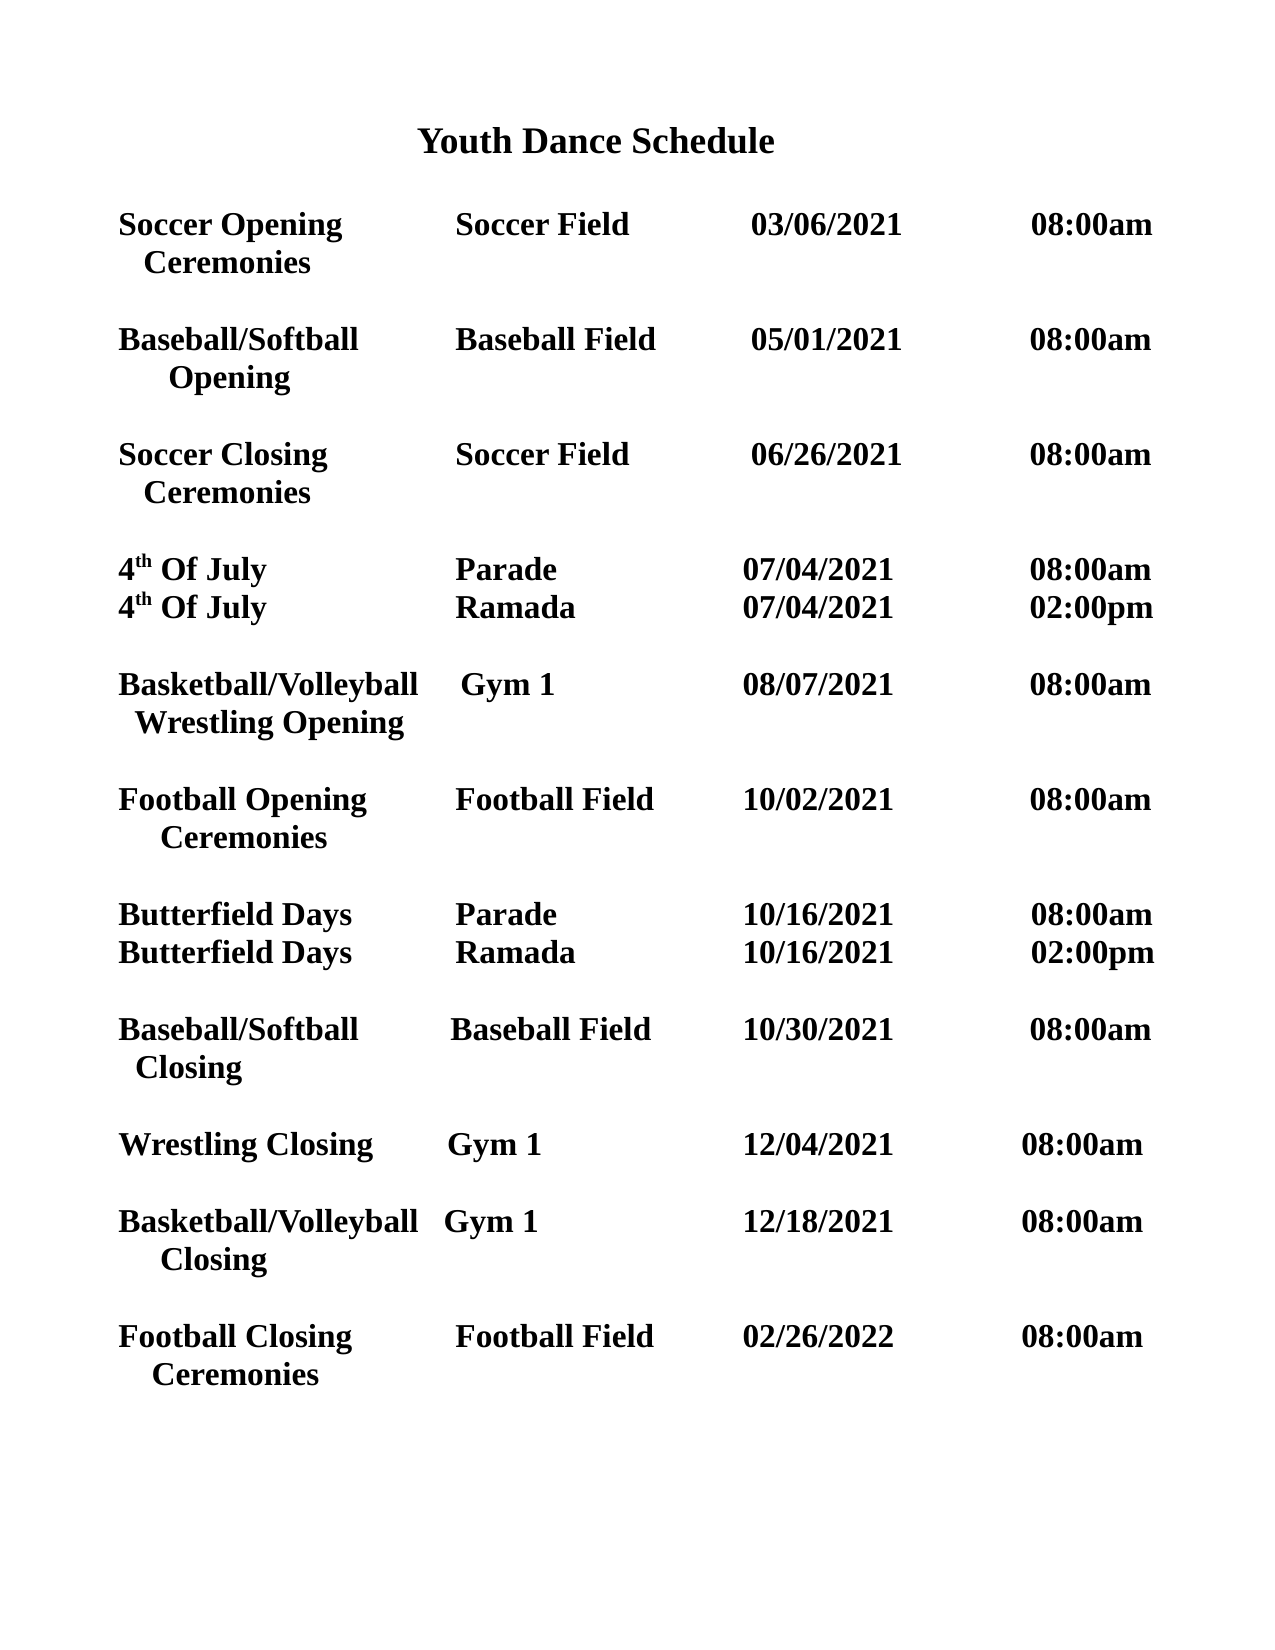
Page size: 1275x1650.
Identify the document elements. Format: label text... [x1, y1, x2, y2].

text Butterfield Days Ramada 10/16/2021 02:00pm [118, 933, 1157, 971]
text Youth Dance Schedule [118, 118, 1157, 161]
text Baseball/Softball Baseball Field 10/30/2021 08:00am [118, 1009, 1157, 1048]
text Opening [118, 358, 1157, 396]
text Closing [118, 1048, 1157, 1086]
text Basketball/Volleyball Gym 1 08/07/2021 08:00am [118, 664, 1157, 703]
text 4th Of July Parade 07/04/2021 08:00am [118, 549, 1157, 588]
text 4th Of July Ramada 07/04/2021 02:00pm [118, 588, 1157, 626]
text Butterfield Days Parade 10/16/2021 08:00am [118, 894, 1157, 933]
text Ceremonies [118, 473, 1157, 511]
text Ceremonies [118, 818, 1157, 856]
text Ceremonies [118, 1354, 1157, 1393]
text Baseball/Softball Baseball Field 05/01/2021 08:00am [118, 319, 1157, 358]
text Wrestling Closing Gym 1 12/04/2021 08:00am [118, 1124, 1157, 1163]
text Basketball/Volleyball Gym 1 12/18/2021 08:00am [118, 1201, 1157, 1239]
text Football Opening Football Field 10/02/2021 08:00am [118, 779, 1157, 818]
text Ceremonies [118, 243, 1157, 281]
text Wrestling Opening [118, 703, 1157, 741]
text Football Closing Football Field 02/26/2022 08:00am [118, 1316, 1157, 1354]
text Soccer Closing Soccer Field 06/26/2021 08:00am [118, 434, 1157, 473]
text Soccer Opening Soccer Field 03/06/2021 08:00am [118, 204, 1157, 243]
text Closing [118, 1239, 1157, 1278]
